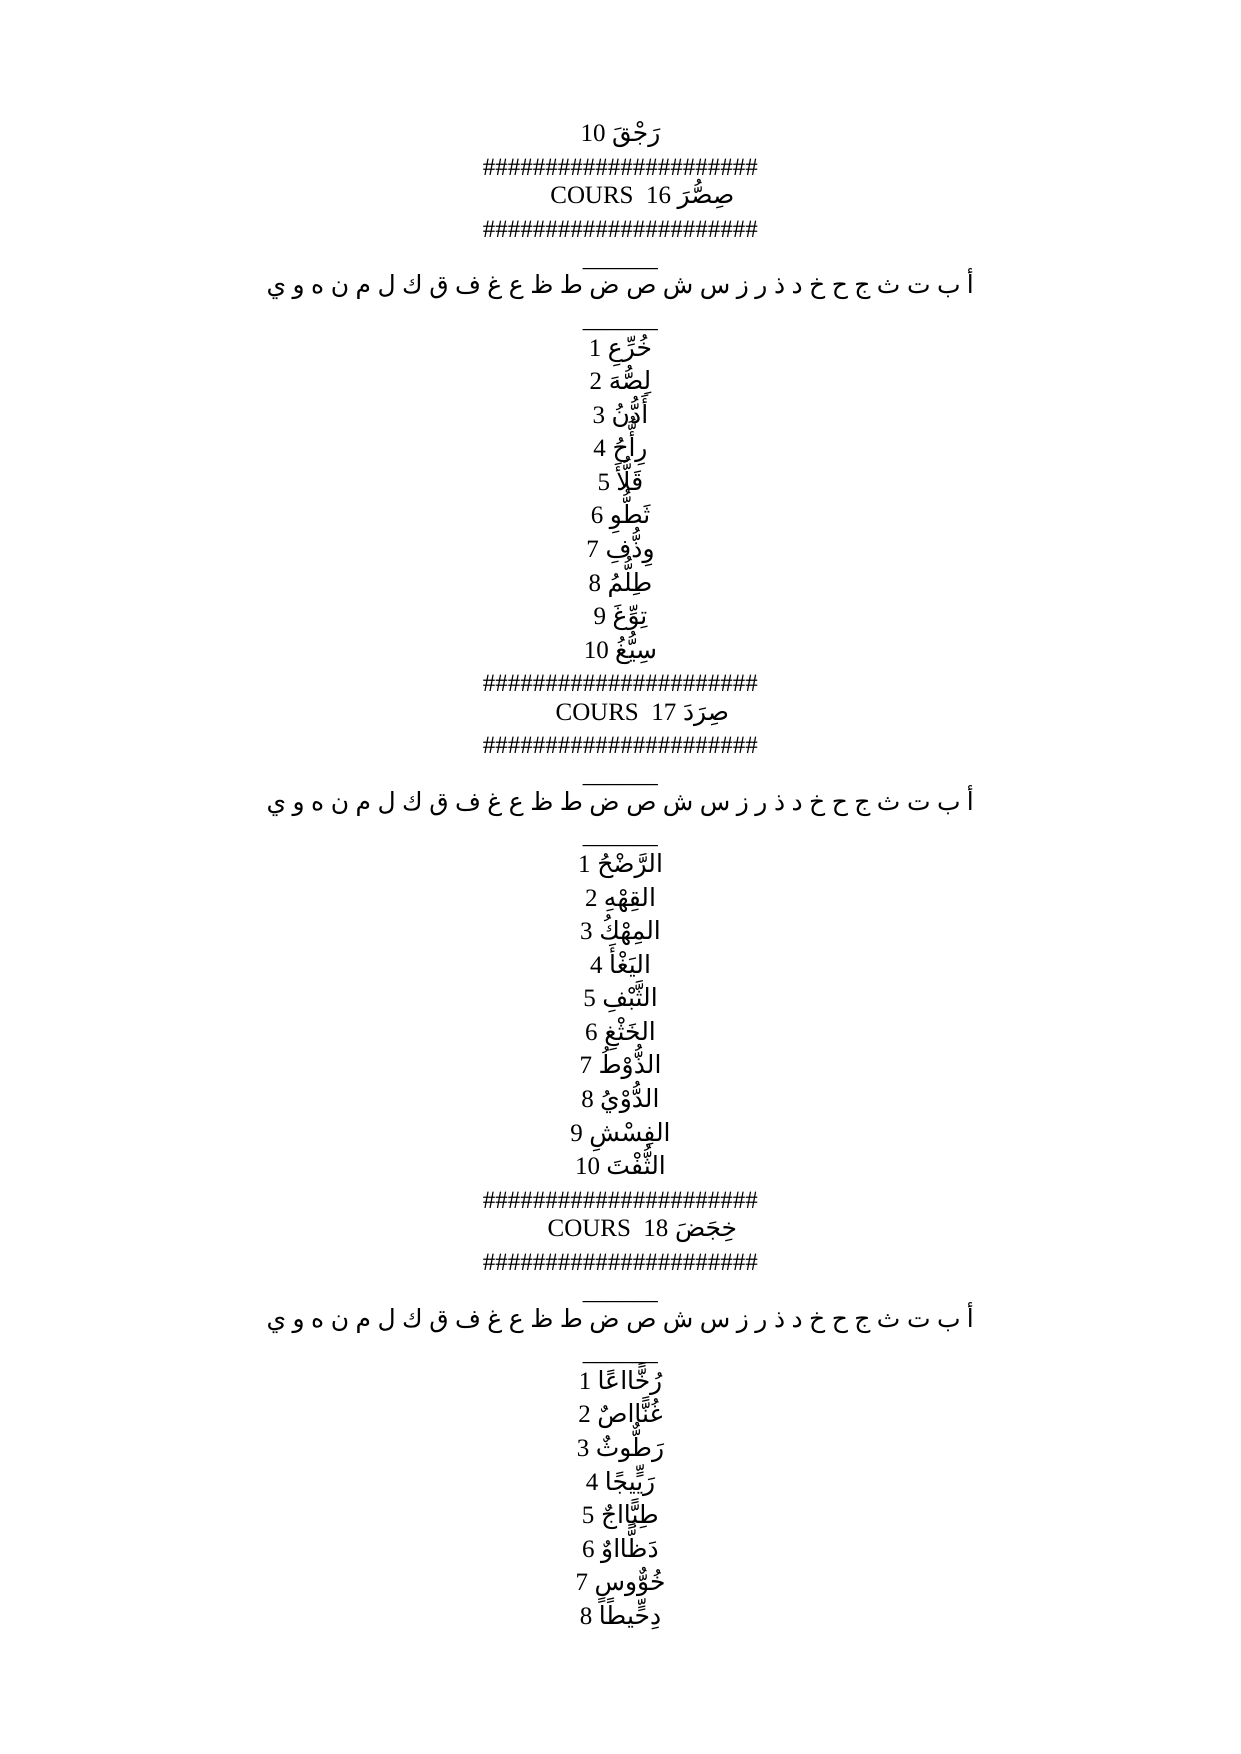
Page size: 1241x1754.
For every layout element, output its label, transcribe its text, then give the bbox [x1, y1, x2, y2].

text 1 خُرِّعِ [118, 333, 1122, 366]
text 4 رِأُّحُ [118, 433, 1122, 467]
text ______ [118, 1276, 1122, 1304]
text ###################### [118, 214, 1122, 243]
text 7 خُوٌّوسٍ [118, 1567, 1122, 1601]
text 2 غُنًّااصٌ [118, 1399, 1122, 1433]
text ###################### [118, 1185, 1122, 1213]
text 3 المِهْكُ [118, 916, 1122, 950]
text أ ب ت ث ج ح خ د ذ ر ز س ش ص ض ط ظ ع غ ف ق ك ل م ن ه و ي [118, 788, 1122, 821]
text 6 دَظًّااوٌ [118, 1534, 1122, 1567]
text 10 رَجْقَ [118, 118, 1122, 152]
text ______ [118, 1337, 1122, 1366]
text 9 تِوِّغَ [118, 601, 1122, 635]
text 1 رُخًّااعًا [118, 1366, 1122, 1399]
text 7 وِذُّفِ [118, 534, 1122, 568]
text 1 الرَّضْحُ [118, 849, 1122, 883]
text 4 اليَغْأَ [118, 950, 1122, 983]
text أ ب ت ث ج ح خ د ذ ر ز س ش ص ض ط ظ ع غ ف ق ك ل م ن ه و ي [118, 1304, 1122, 1337]
text 2 لِصُّهَ [118, 366, 1122, 400]
text ______ [118, 304, 1122, 333]
text 8 الدُّوْيُ [118, 1084, 1122, 1118]
text ###################### [118, 668, 1122, 697]
text 5 الثَّبْفِ [118, 983, 1122, 1017]
text COURS 16 صِصُّرَ [118, 180, 1122, 214]
text 4 رَيٍّيجًا [118, 1467, 1122, 1500]
text ______ [118, 243, 1122, 271]
text COURS 17 صِرَدَ [118, 697, 1122, 731]
text 5 طِبًّااجٌ [118, 1500, 1122, 1534]
text ###################### [118, 1247, 1122, 1276]
text أ ب ت ث ج ح خ د ذ ر ز س ش ص ض ط ظ ع غ ف ق ك ل م ن ه و ي [118, 271, 1122, 304]
text 9 الفِسْشِ [118, 1118, 1122, 1151]
text 2 القِهْهِ [118, 883, 1122, 916]
text 3 رَطٌّوثٌ [118, 1433, 1122, 1467]
text ###################### [118, 152, 1122, 180]
text 6 الخَثْغِ [118, 1017, 1122, 1051]
text 6 ثَطُّوِ [118, 501, 1122, 534]
text 10 سِيُّغُ [118, 635, 1122, 668]
text ______ [118, 821, 1122, 849]
text 5 قَلُّأَ [118, 467, 1122, 501]
text ###################### [118, 731, 1122, 759]
text ______ [118, 759, 1122, 788]
text 8 دِحٍّيطًا [118, 1601, 1122, 1634]
text 3 أَدُّنُ [118, 400, 1122, 433]
text 8 طِلُّمُ [118, 568, 1122, 601]
text 10 الثُّفْتَ [118, 1151, 1122, 1185]
text 7 الذُّوْطُ [118, 1051, 1122, 1084]
text COURS 18 خِجَضَ [118, 1213, 1122, 1247]
